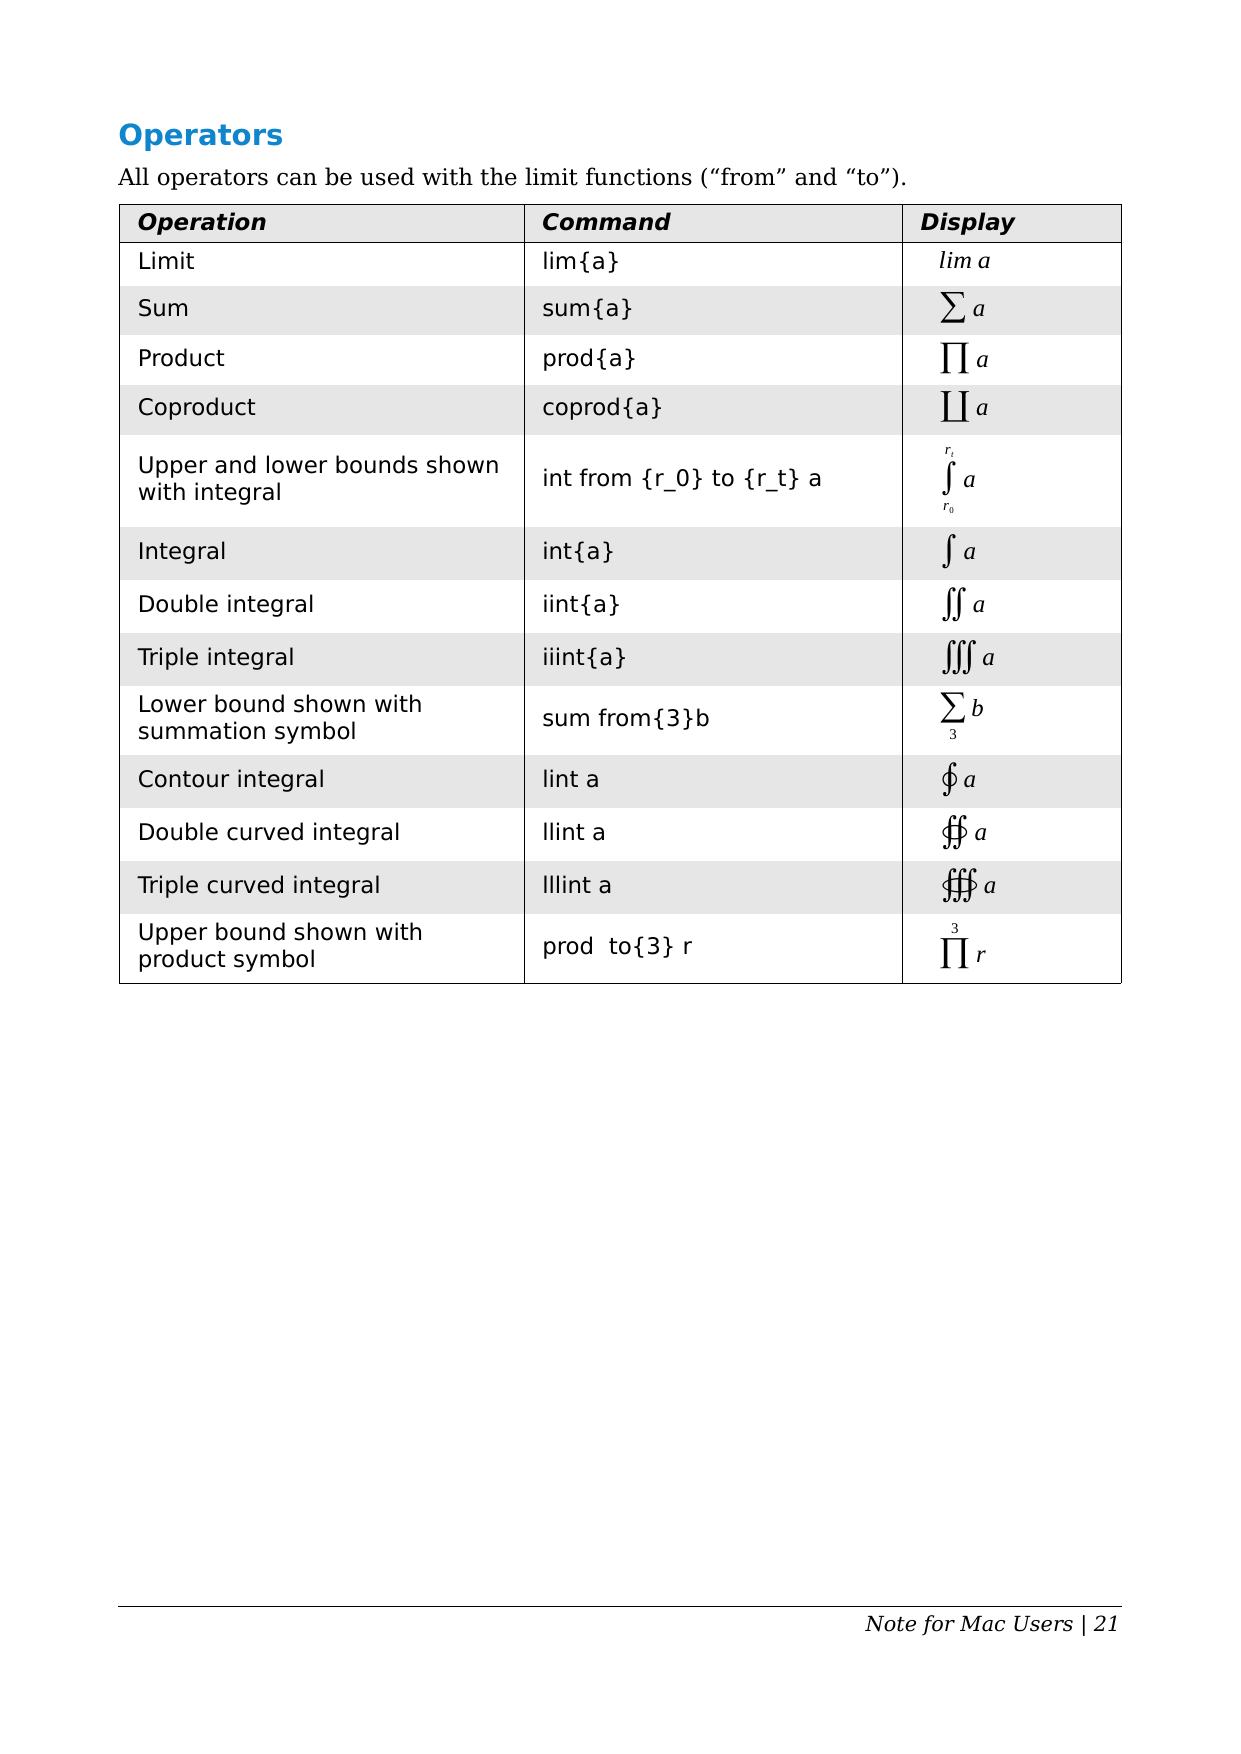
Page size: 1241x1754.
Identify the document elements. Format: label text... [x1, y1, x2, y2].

table_cell Double integral [120, 580, 524, 633]
table_cell Lower bound shown with summation symbol [120, 686, 524, 755]
table_cell Triple curved integral [120, 861, 524, 914]
table_cell Upper and lower bounds shown with integral [120, 435, 524, 527]
table_cell sum{a} [525, 286, 902, 335]
table_cell lint a [525, 755, 902, 808]
table_cell sum from{3}b [525, 686, 902, 755]
table_cell iint{a} [525, 580, 902, 633]
table_cell Double curved integral [120, 808, 524, 861]
table_cell prod{a} [525, 335, 902, 385]
subtitle Operators [118, 118, 1122, 152]
table_cell Limit [120, 243, 524, 286]
table_cell [903, 243, 1121, 286]
table_cell [903, 633, 1121, 686]
table_cell Contour integral [120, 755, 524, 808]
text All operators can be used with the limit functions (“from” and “to”). [118, 164, 1122, 191]
table_cell lim{a} [525, 243, 902, 286]
table_cell lllint a [525, 861, 902, 914]
table_cell Product [120, 335, 524, 385]
table_header Operation [120, 205, 524, 242]
table_cell [903, 914, 1121, 983]
table_cell llint a [525, 808, 902, 861]
table_cell [903, 686, 1121, 755]
table_cell int{a} [525, 527, 902, 580]
table_cell Coproduct [120, 385, 524, 435]
table_header Display [903, 205, 1121, 242]
table_cell Sum [120, 286, 524, 335]
table_cell [903, 527, 1121, 580]
table_cell int from {r_0} to {r_t} a [525, 435, 902, 527]
table_cell prod to{3} r [525, 914, 902, 983]
table_cell [903, 808, 1121, 861]
table_cell [903, 755, 1121, 808]
table_header Command [525, 205, 902, 242]
table_cell Integral [120, 527, 524, 580]
table_cell Upper bound shown with product symbol [120, 914, 524, 983]
table_cell [903, 286, 1121, 335]
table_cell [903, 861, 1121, 914]
table_cell [903, 580, 1121, 633]
table_cell Triple integral [120, 633, 524, 686]
table_cell [903, 385, 1121, 435]
table_cell coprod{a} [525, 385, 902, 435]
table_cell iiint{a} [525, 633, 902, 686]
table_cell [903, 435, 1121, 527]
table_cell [903, 335, 1121, 385]
